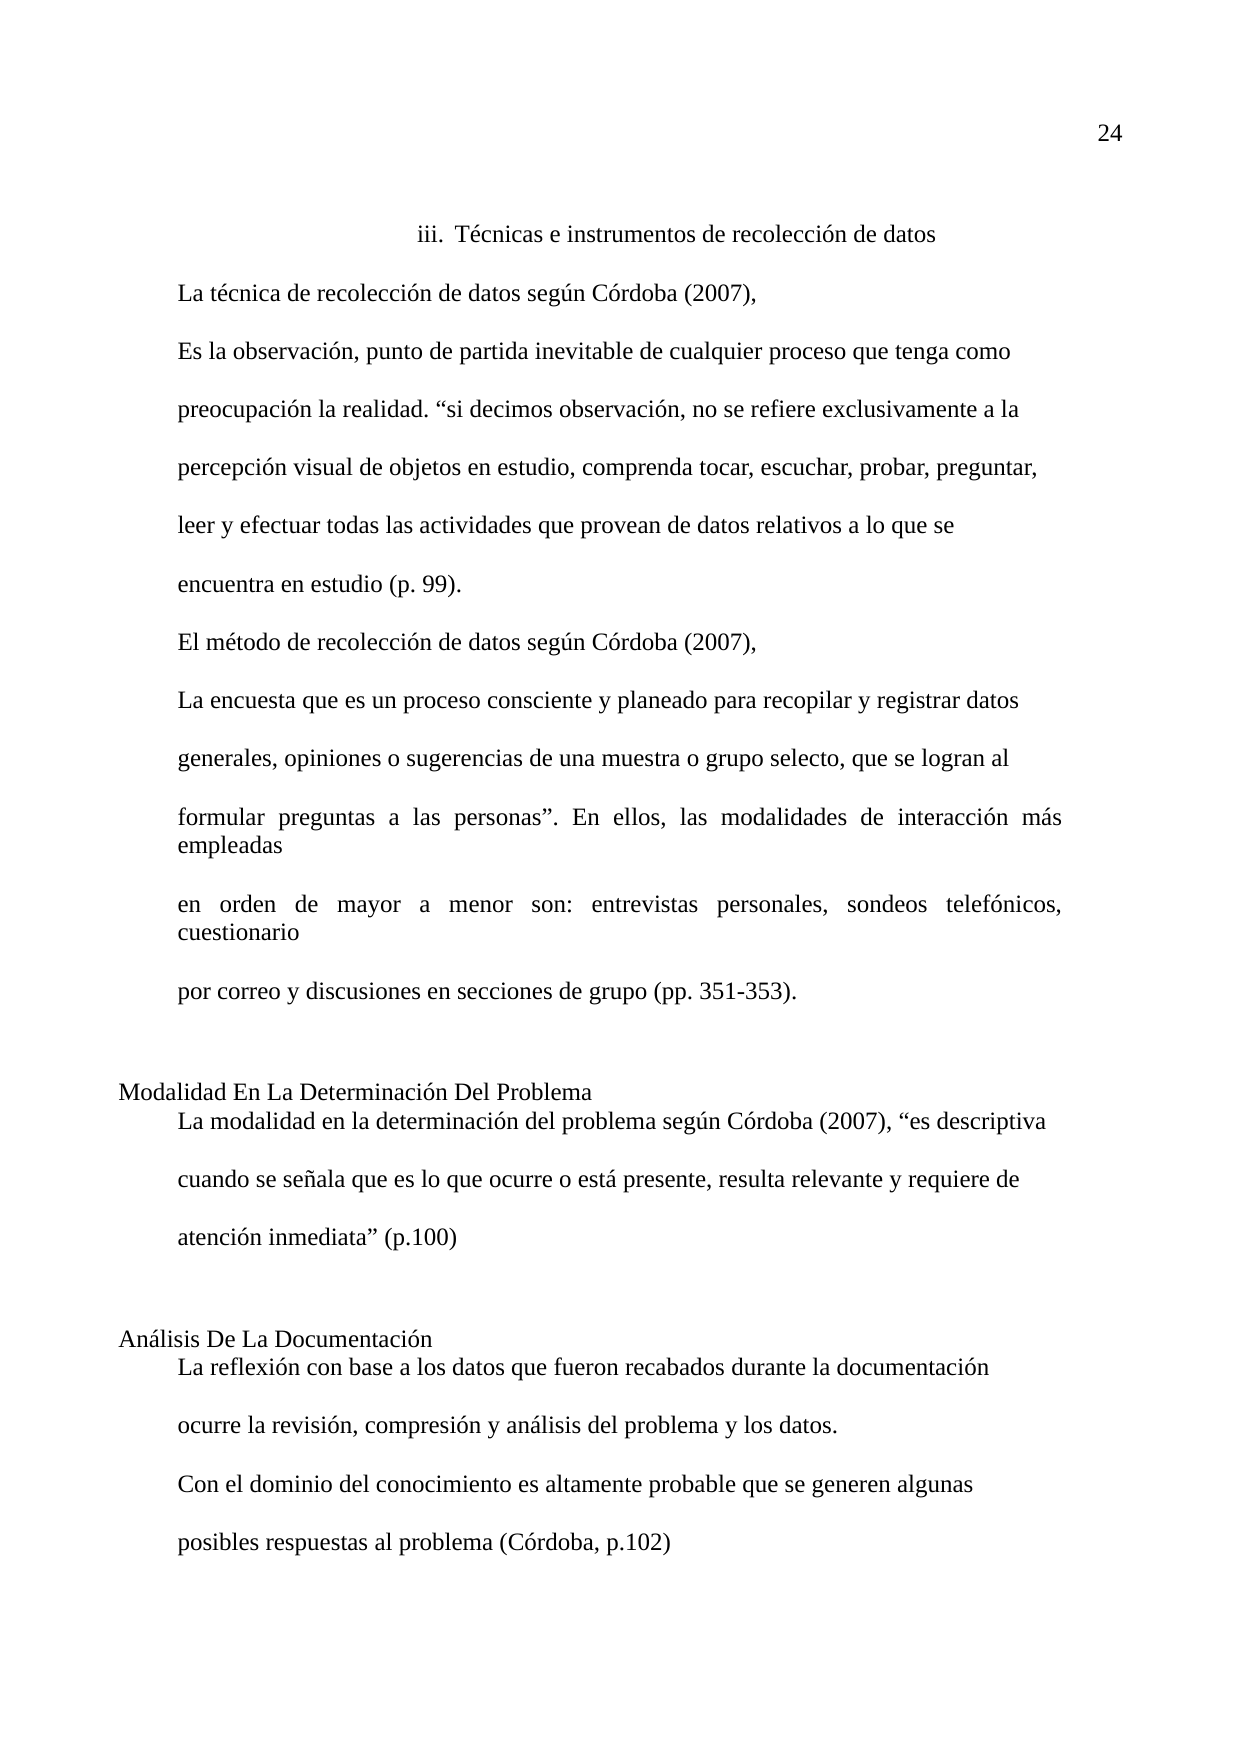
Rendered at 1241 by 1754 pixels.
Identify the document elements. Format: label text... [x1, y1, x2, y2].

text ocurre la revisión, compresión y análisis del problema y los datos. [177, 1411, 1063, 1439]
text La reflexión con base a los datos que fueron recabados durante la documentación [177, 1352, 1063, 1381]
text La técnica de recolección de datos según Córdoba (2007), [177, 278, 1063, 306]
text percepción visual de objetos en estudio, comprenda tocar, escuchar, probar, preguntar, [177, 452, 1063, 481]
text La encuesta que es un proceso consciente y planeado para recopilar y registrar datos [177, 685, 1063, 714]
text preocupación la realidad. “si decimos observación, no se refiere exclusivamente a la [177, 394, 1063, 423]
text Es la observación, punto de partida inevitable de cualquier proceso que tenga como [177, 336, 1063, 365]
list Técnicas e instrumentos de recolección de datos [231, 219, 1122, 248]
text Con el dominio del conocimiento es altamente probable que se generen algunas [177, 1469, 1063, 1498]
text Modalidad En La Determinación Del Problema [118, 1077, 1122, 1106]
text leer y efectuar todas las actividades que provean de datos relativos a lo que se [177, 511, 1063, 539]
text por correo y discusiones en secciones de grupo (pp. 351-353). [177, 976, 1063, 1004]
text atención inmediata” (p.100) [177, 1222, 1063, 1251]
text posibles respuestas al problema (Córdoba, p.102) [177, 1527, 1063, 1556]
text generales, opiniones o sugerencias de una muestra o grupo selecto, que se logran al [177, 743, 1063, 772]
text cuando se señala que es lo que ocurre o está presente, resulta relevante y requiere de [177, 1164, 1063, 1193]
text encuentra en estudio (p. 99). [177, 569, 1063, 598]
text Análisis De La Documentación [118, 1324, 1122, 1352]
text El método de recolección de datos según Córdoba (2007), [177, 627, 1063, 656]
text formular preguntas a las personas”. En ellos, las modalidades de interacción más empleadas [177, 802, 1063, 859]
text La modalidad en la determinación del problema según Córdoba (2007), “es descriptiva [177, 1106, 1063, 1134]
text en orden de mayor a menor son: entrevistas personales, sondeos telefónicos, cuestionario [177, 889, 1063, 946]
